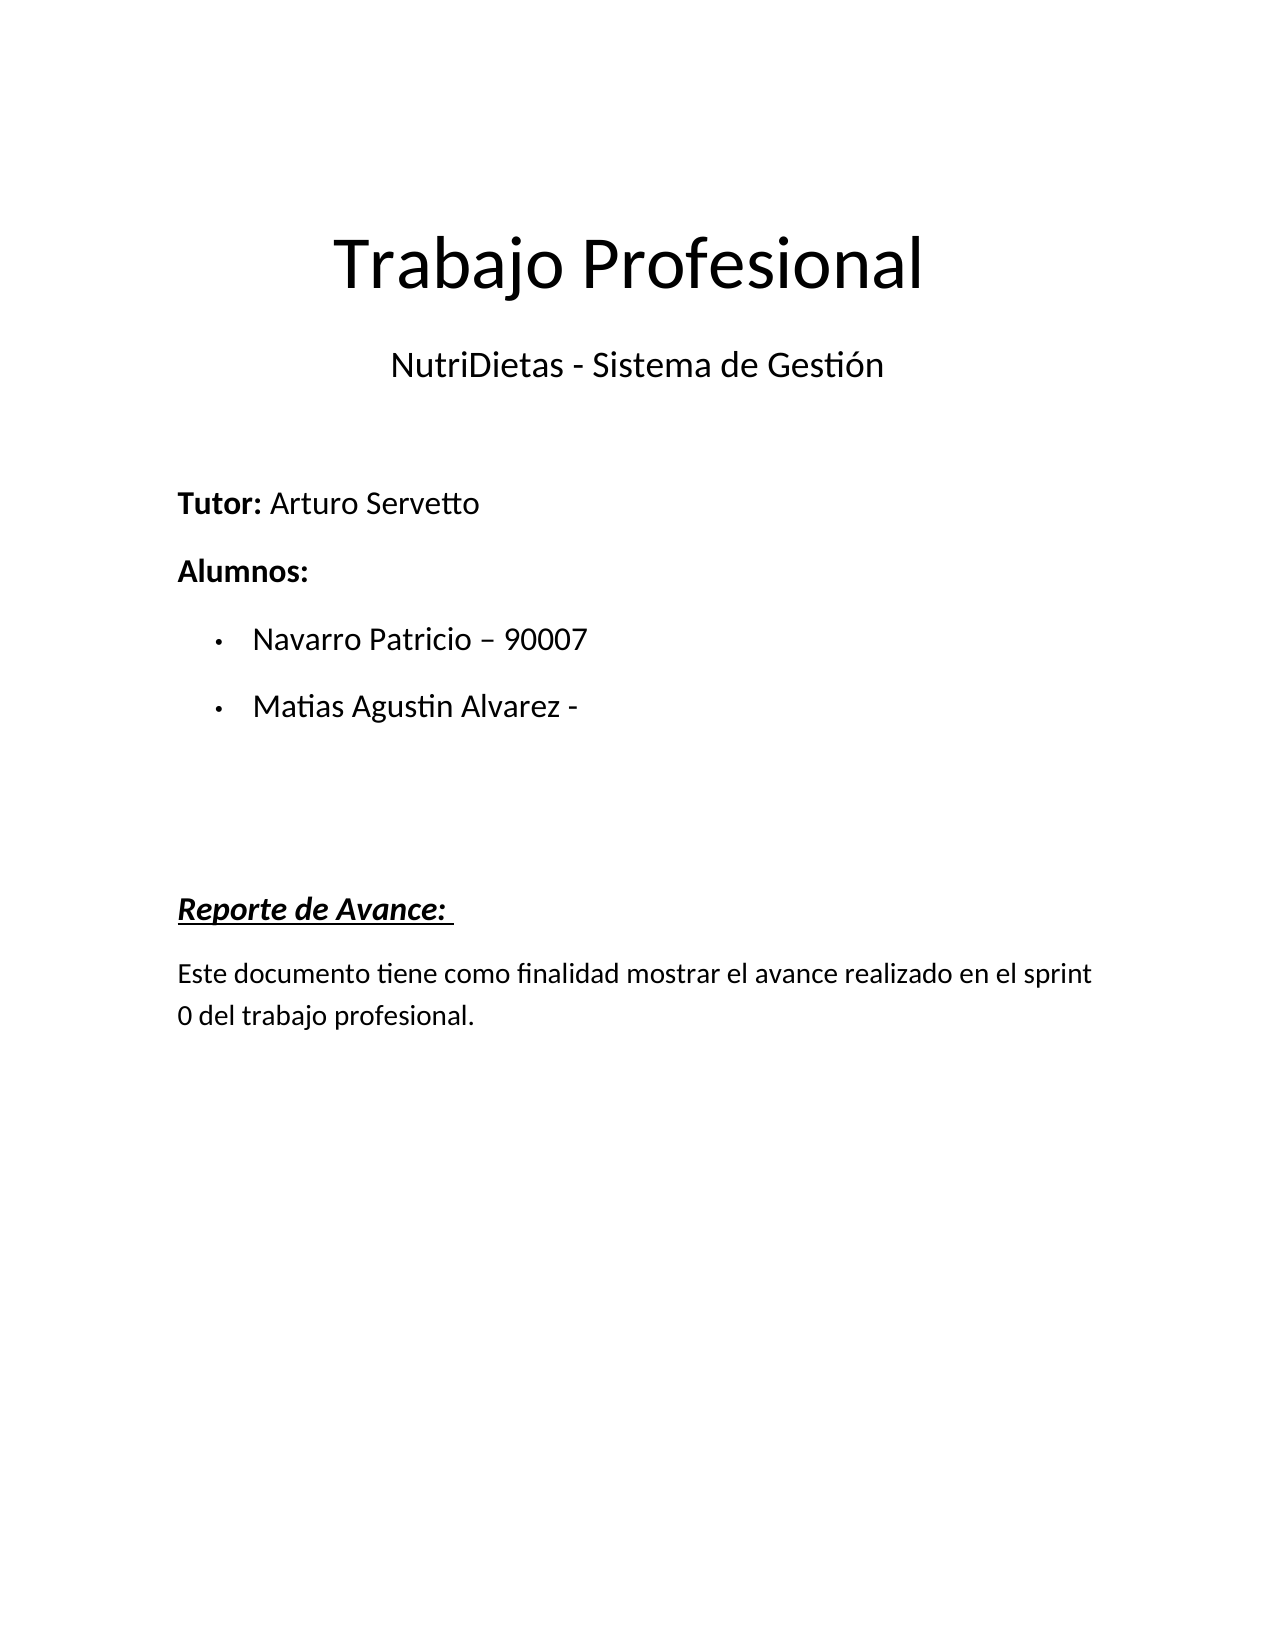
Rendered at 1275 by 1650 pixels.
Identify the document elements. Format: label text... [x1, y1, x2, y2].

text Reporte de Avance: [177, 888, 1098, 929]
list Matias Agustin Alvarez - [215, 685, 1098, 726]
text Tutor: Arturo Servetto [177, 482, 1098, 523]
list Navarro Patricio – 90007 [215, 618, 1098, 658]
text Este documento tiene como finalidad mostrar el avance realizado en el sprint 0 del trabajo profesional. [177, 956, 1098, 1032]
text NutriDietas - Sistema de Gestión [177, 341, 1098, 387]
text Alumnos: [177, 550, 1098, 591]
text Trabajo Profesional [177, 215, 1098, 307]
